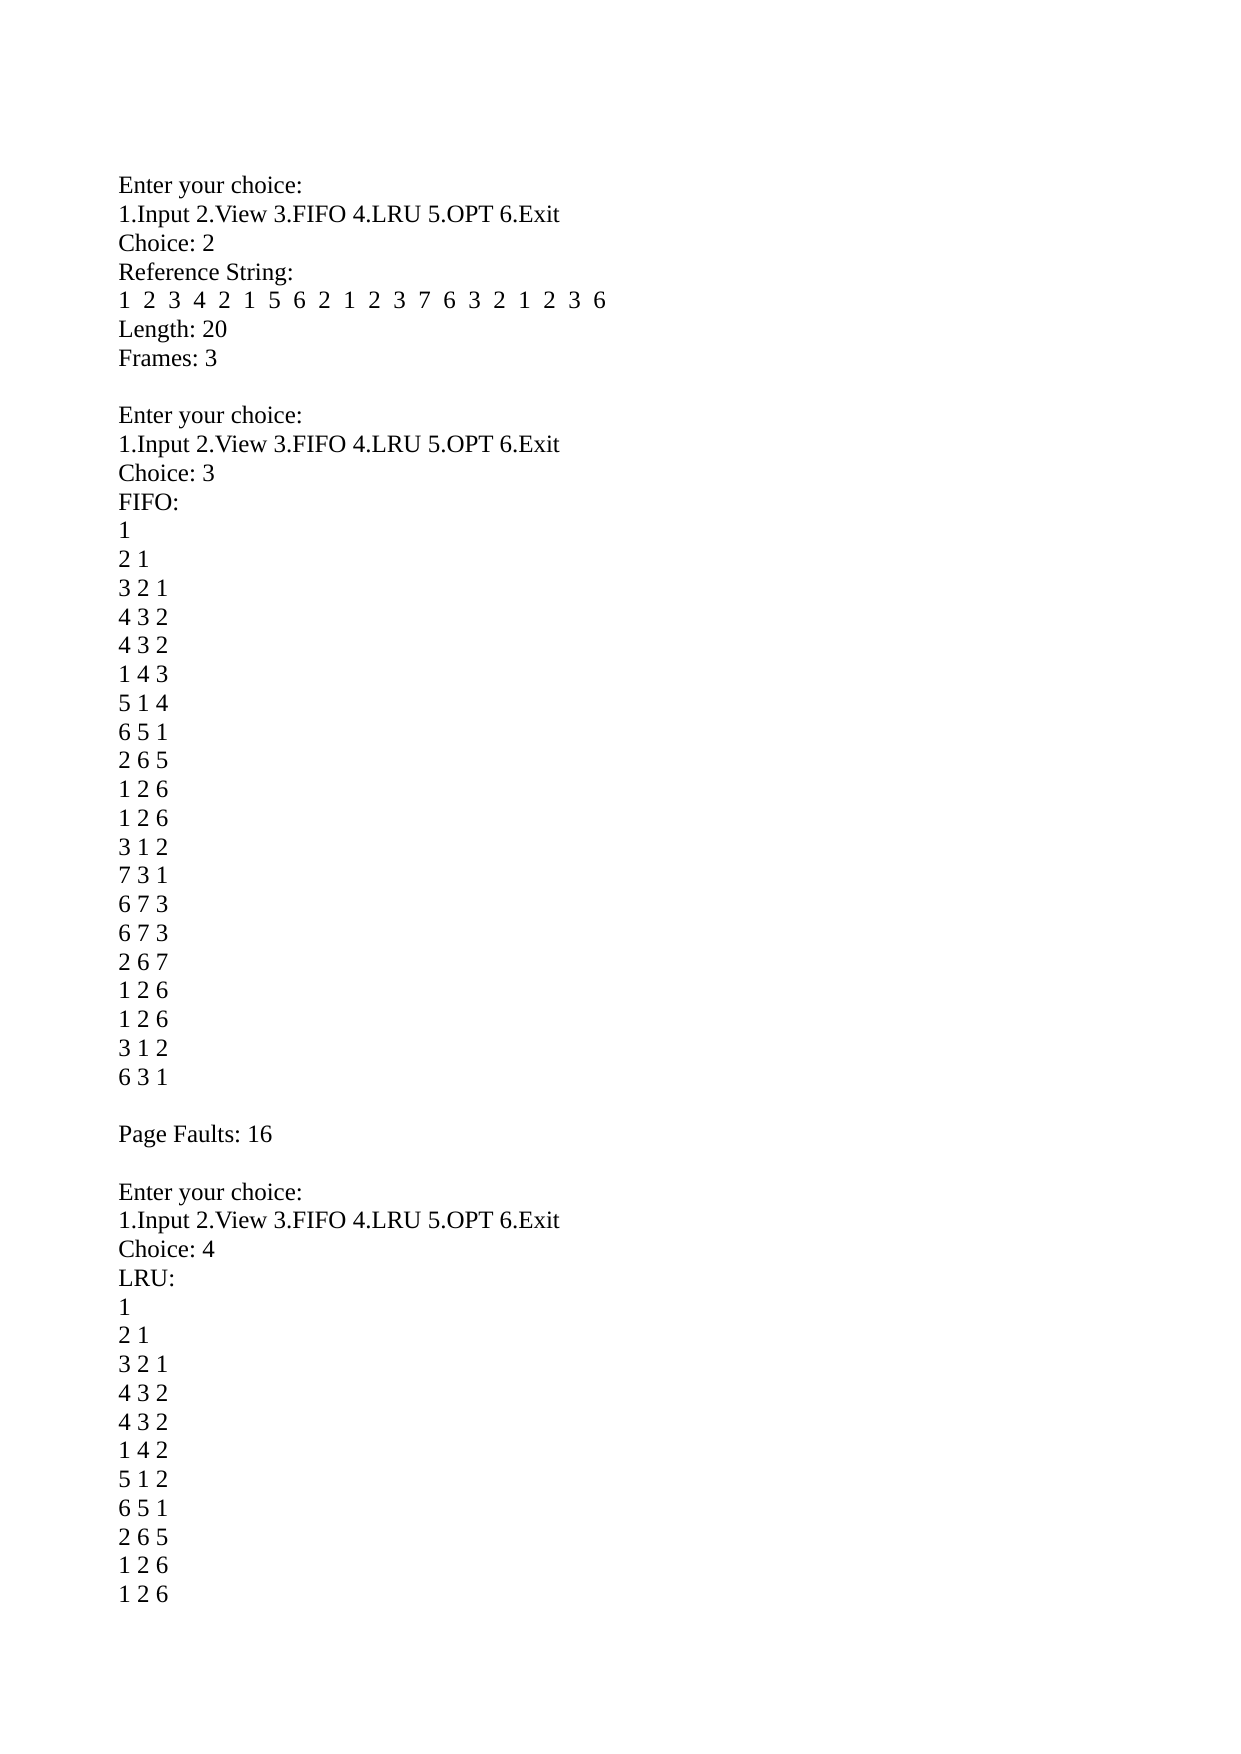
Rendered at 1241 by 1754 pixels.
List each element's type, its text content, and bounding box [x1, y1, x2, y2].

text 1 2 3 4 2 1 5 6 2 1 2 3 7 6 3 2 1 2 3 6 [118, 285, 1122, 314]
text 5 1 2 [118, 1464, 1122, 1493]
text 1.Input 2.View 3.FIFO 4.LRU 5.OPT 6.Exit [118, 199, 1122, 228]
text 7 3 1 [118, 860, 1122, 889]
text 3 1 2 [118, 1033, 1122, 1062]
text Choice: 4 [118, 1234, 1122, 1263]
text 2 1 [118, 544, 1122, 573]
text 6 5 1 [118, 717, 1122, 745]
text Enter your choice: [118, 1177, 1122, 1205]
text 1 4 2 [118, 1435, 1122, 1464]
text 1 2 6 [118, 975, 1122, 1004]
text Frames: 3 [118, 343, 1122, 372]
text Choice: 2 [118, 228, 1122, 257]
text Reference String: [118, 257, 1122, 285]
text Enter your choice: [118, 170, 1122, 199]
text 2 6 5 [118, 745, 1122, 774]
text 1 2 6 [118, 1004, 1122, 1033]
text 2 1 [118, 1320, 1122, 1349]
text 1 2 6 [118, 803, 1122, 832]
text 1 [118, 515, 1122, 544]
text 3 2 1 [118, 573, 1122, 602]
text 4 3 2 [118, 630, 1122, 659]
text 1.Input 2.View 3.FIFO 4.LRU 5.OPT 6.Exit [118, 1205, 1122, 1234]
text FIFO: [118, 487, 1122, 515]
text 6 7 3 [118, 918, 1122, 947]
text 1 [118, 1292, 1122, 1320]
text 1 2 6 [118, 1550, 1122, 1579]
text Length: 20 [118, 314, 1122, 343]
text 3 2 1 [118, 1349, 1122, 1378]
text 5 1 4 [118, 688, 1122, 717]
text 6 5 1 [118, 1493, 1122, 1522]
text Choice: 3 [118, 458, 1122, 487]
text 6 3 1 [118, 1062, 1122, 1090]
text 1.Input 2.View 3.FIFO 4.LRU 5.OPT 6.Exit [118, 429, 1122, 458]
text Enter your choice: [118, 400, 1122, 429]
text 4 3 2 [118, 602, 1122, 630]
text 2 6 5 [118, 1522, 1122, 1550]
text 1 2 6 [118, 774, 1122, 803]
text 1 4 3 [118, 659, 1122, 688]
text LRU: [118, 1263, 1122, 1292]
text 4 3 2 [118, 1378, 1122, 1407]
text 4 3 2 [118, 1407, 1122, 1435]
text 2 6 7 [118, 947, 1122, 975]
text 3 1 2 [118, 832, 1122, 860]
text 1 2 6 [118, 1579, 1122, 1608]
text Page Faults: 16 [118, 1119, 1122, 1148]
text 6 7 3 [118, 889, 1122, 918]
